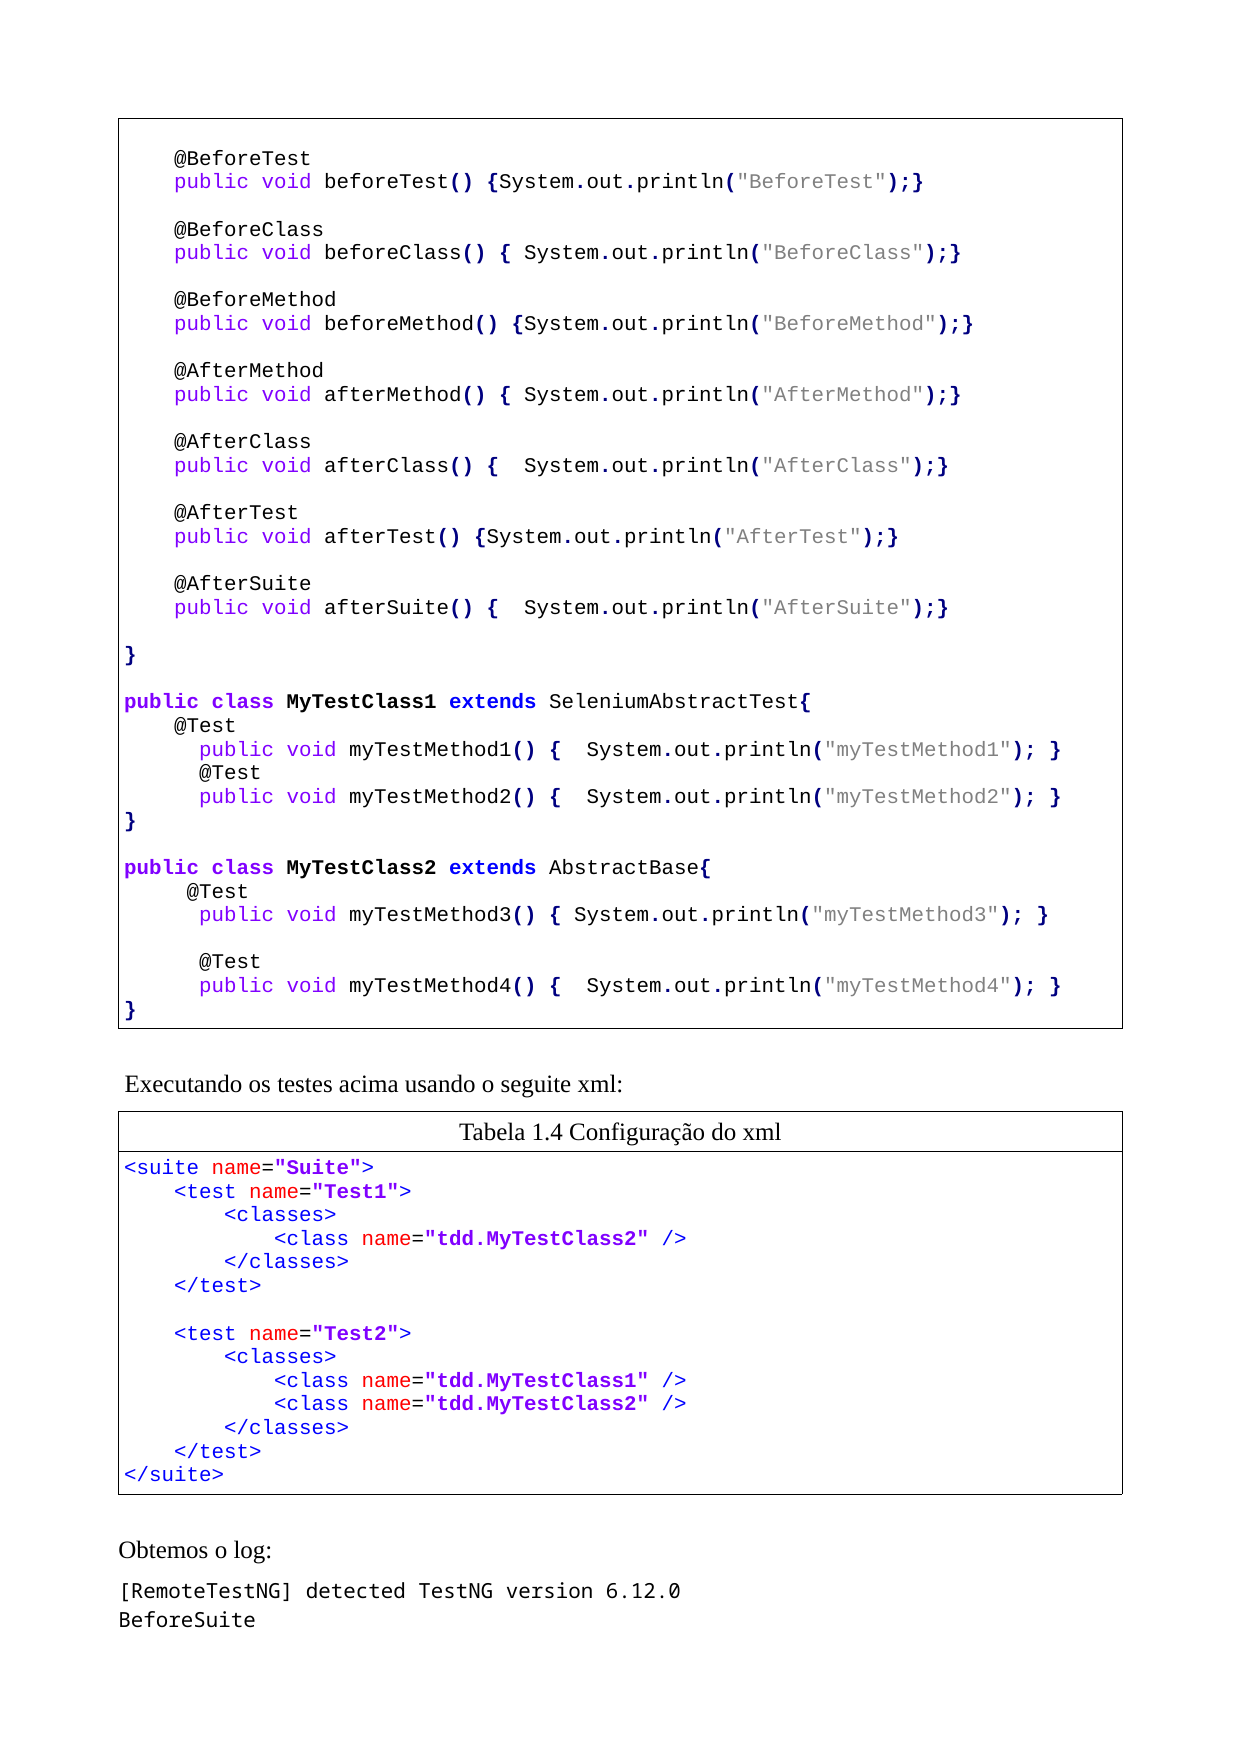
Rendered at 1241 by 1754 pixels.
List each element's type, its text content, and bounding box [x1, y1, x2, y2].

table_cell @BeforeTest public void beforeTest() {System.out.println("BeforeTest");} @BeforeClass public void beforeClass() { System.out.println("BeforeClass");} @BeforeMethod public void beforeMethod() {System.out.println("BeforeMethod");} @AfterMethod public void afterMethod() { System.out.println("AfterMethod");} @AfterClass public void afterClass() { System.out.println("AfterClass");} @AfterTest public void afterTest() {System.out.println("AfterTest");} @AfterSuite public void afterSuite() { System.out.println("AfterSuite");} } public class MyTestClass1 extends SeleniumAbstractTest{ @Test public void myTestMethod1() { System.out.println("myTestMethod1"); } @Test public void myTestMethod2() { System.out.println("myTestMethod2"); } } public class MyTestClass2 extends AbstractBase{ @Test public void myTestMethod3() { System.out.println("myTestMethod3"); } @Test public void myTestMethod4() { System.out.println("myTestMethod4"); } } [119, 119, 1122, 1028]
text Obtemos o log: [118, 1535, 1122, 1564]
table_cell <suite name="Suite"> <test name="Test1"> <classes> <class name="tdd.MyTestClass2" /> </classes> </test> <test name="Test2"> <classes> <class name="tdd.MyTestClass1" /> <class name="tdd.MyTestClass2" /> </classes> </test> </suite> [119, 1152, 1122, 1494]
text [RemoteTestNG] detected TestNG version 6.12.0 [118, 1576, 1122, 1605]
text Executando os testes acima usando o seguite xml: [118, 1069, 1122, 1098]
text BeforeSuite [118, 1605, 1122, 1633]
table_header Tabela 1.4 Configuração do xml [119, 1112, 1122, 1151]
